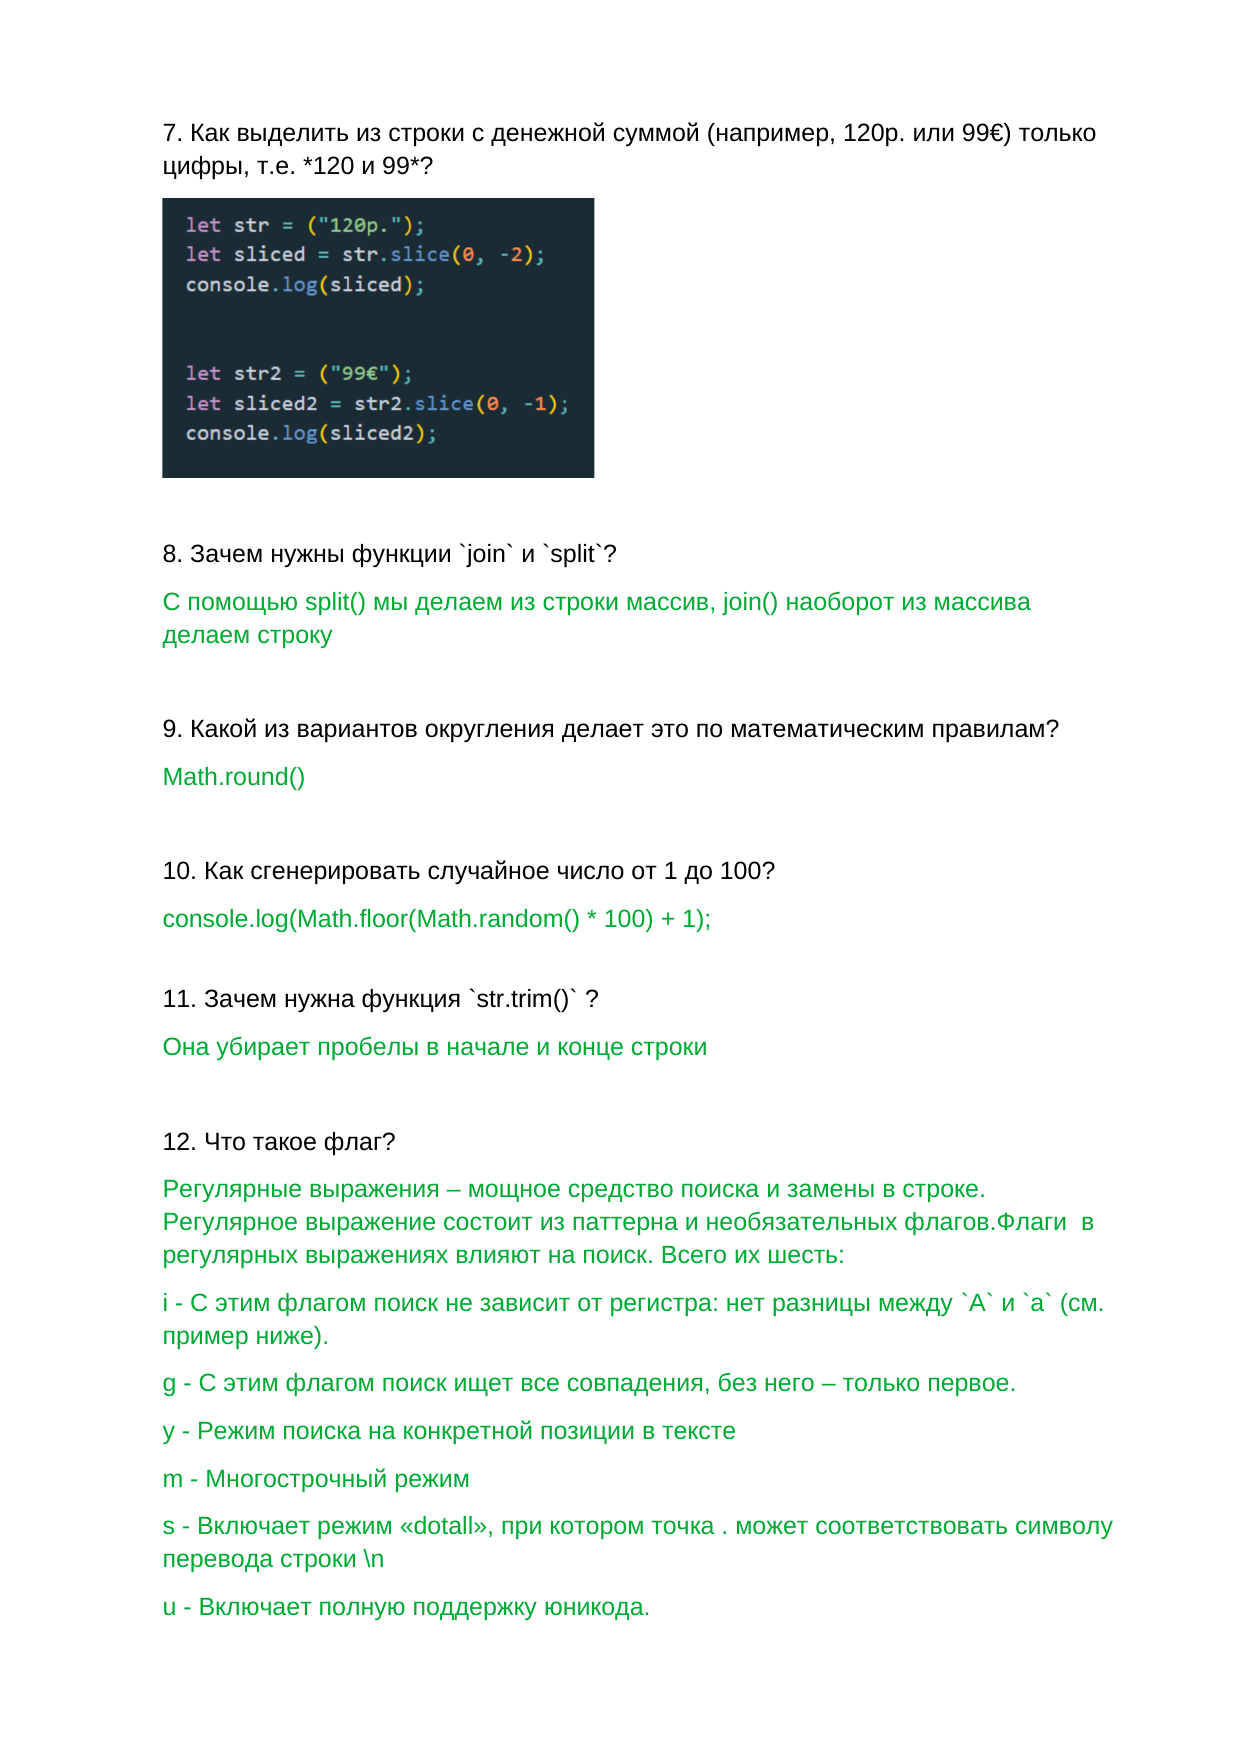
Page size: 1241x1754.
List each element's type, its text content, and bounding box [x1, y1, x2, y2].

text i - С этим флагом поиск не зависит от регистра: нет разницы между `A` и `a` (см. пример ниже). [162, 1288, 1122, 1349]
text console.log(Math.floor(Math.random() * 100) + 1); [162, 904, 1122, 933]
text Она убирает пробелы в начале и конце строки [162, 1032, 1122, 1061]
text 12. Что такое флаг? [162, 1126, 1122, 1155]
text С помощью split() мы делаем из строки массив, join() наоборот из массива делаем строку [162, 587, 1122, 649]
text Регулярные выражения – мощное средство поиска и замены в строке. Регулярное выражение состоит из паттерна и необязательных флагов.Флаги в регулярных выражениях влияют на поиск. Всего их шесть: [162, 1174, 1122, 1269]
text 11. Зачем нужна функция `str.trim()` ? [162, 951, 1122, 1013]
text 8. Зачем нужны функции `join` и `split`? [162, 539, 1122, 568]
text g - С этим флагом поиск ищет все совпадения, без него – только первое. [162, 1368, 1122, 1397]
text Math.round() [162, 762, 1122, 791]
text u - Включает полную поддержку юникода. [162, 1592, 1122, 1621]
text 10. Как сгенерировать случайное число от 1 до 100? [162, 856, 1122, 885]
text y - Режим поиска на конкретной позиции в тексте [162, 1416, 1122, 1445]
text 7. Как выделить из строки с денежной суммой (например, 120р. или 99€) только цифры, т.е. *120 и 99*? [162, 118, 1122, 180]
text m - Многострочный режим [162, 1463, 1122, 1492]
text 9. Какой из вариантов округления делает это по математическим правилам? [162, 714, 1122, 743]
text s - Включает режим «dotall», при котором точка . может соответствовать символу перевода строки \n [162, 1511, 1122, 1573]
